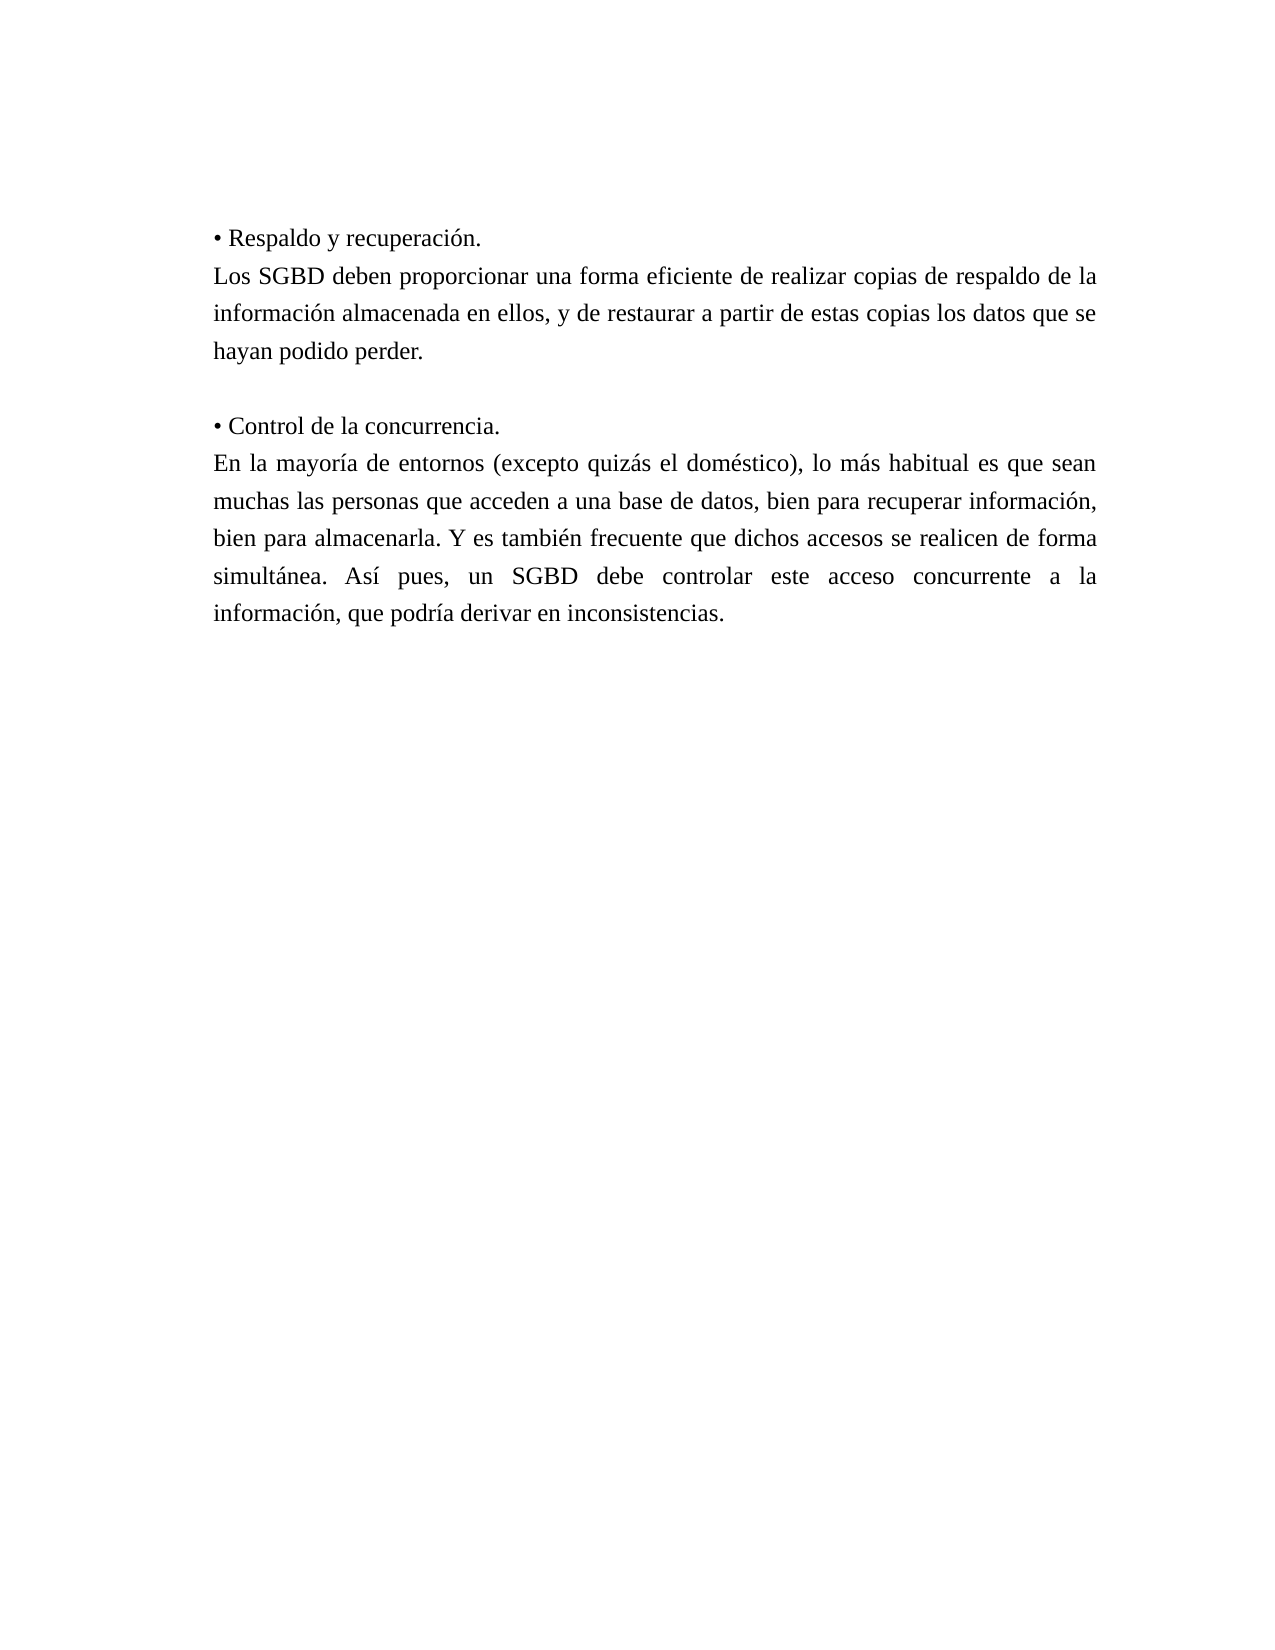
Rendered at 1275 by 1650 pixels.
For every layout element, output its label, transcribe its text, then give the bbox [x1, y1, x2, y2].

list • Control de la concurrencia. [176, 364, 1098, 439]
list En la mayoría de entornos (excepto quizás el doméstico), lo más habitual es que sean muchas las personas que acceden a una base de datos, bien para recuperar información, bien para almacenarla. Y es también frecuente que dichos accesos se realicen de forma simultánea. Así pues, un SGBD debe controlar este acceso concurrente a la información, que podría derivar en inconsistencias. [176, 439, 1098, 627]
list • Respaldo y recuperación. [176, 177, 1098, 252]
list Los SGBD deben proporcionar una forma eficiente de realizar copias de respaldo de la información almacenada en ellos, y de restaurar a partir de estas copias los datos que se hayan podido perder. [176, 252, 1098, 364]
